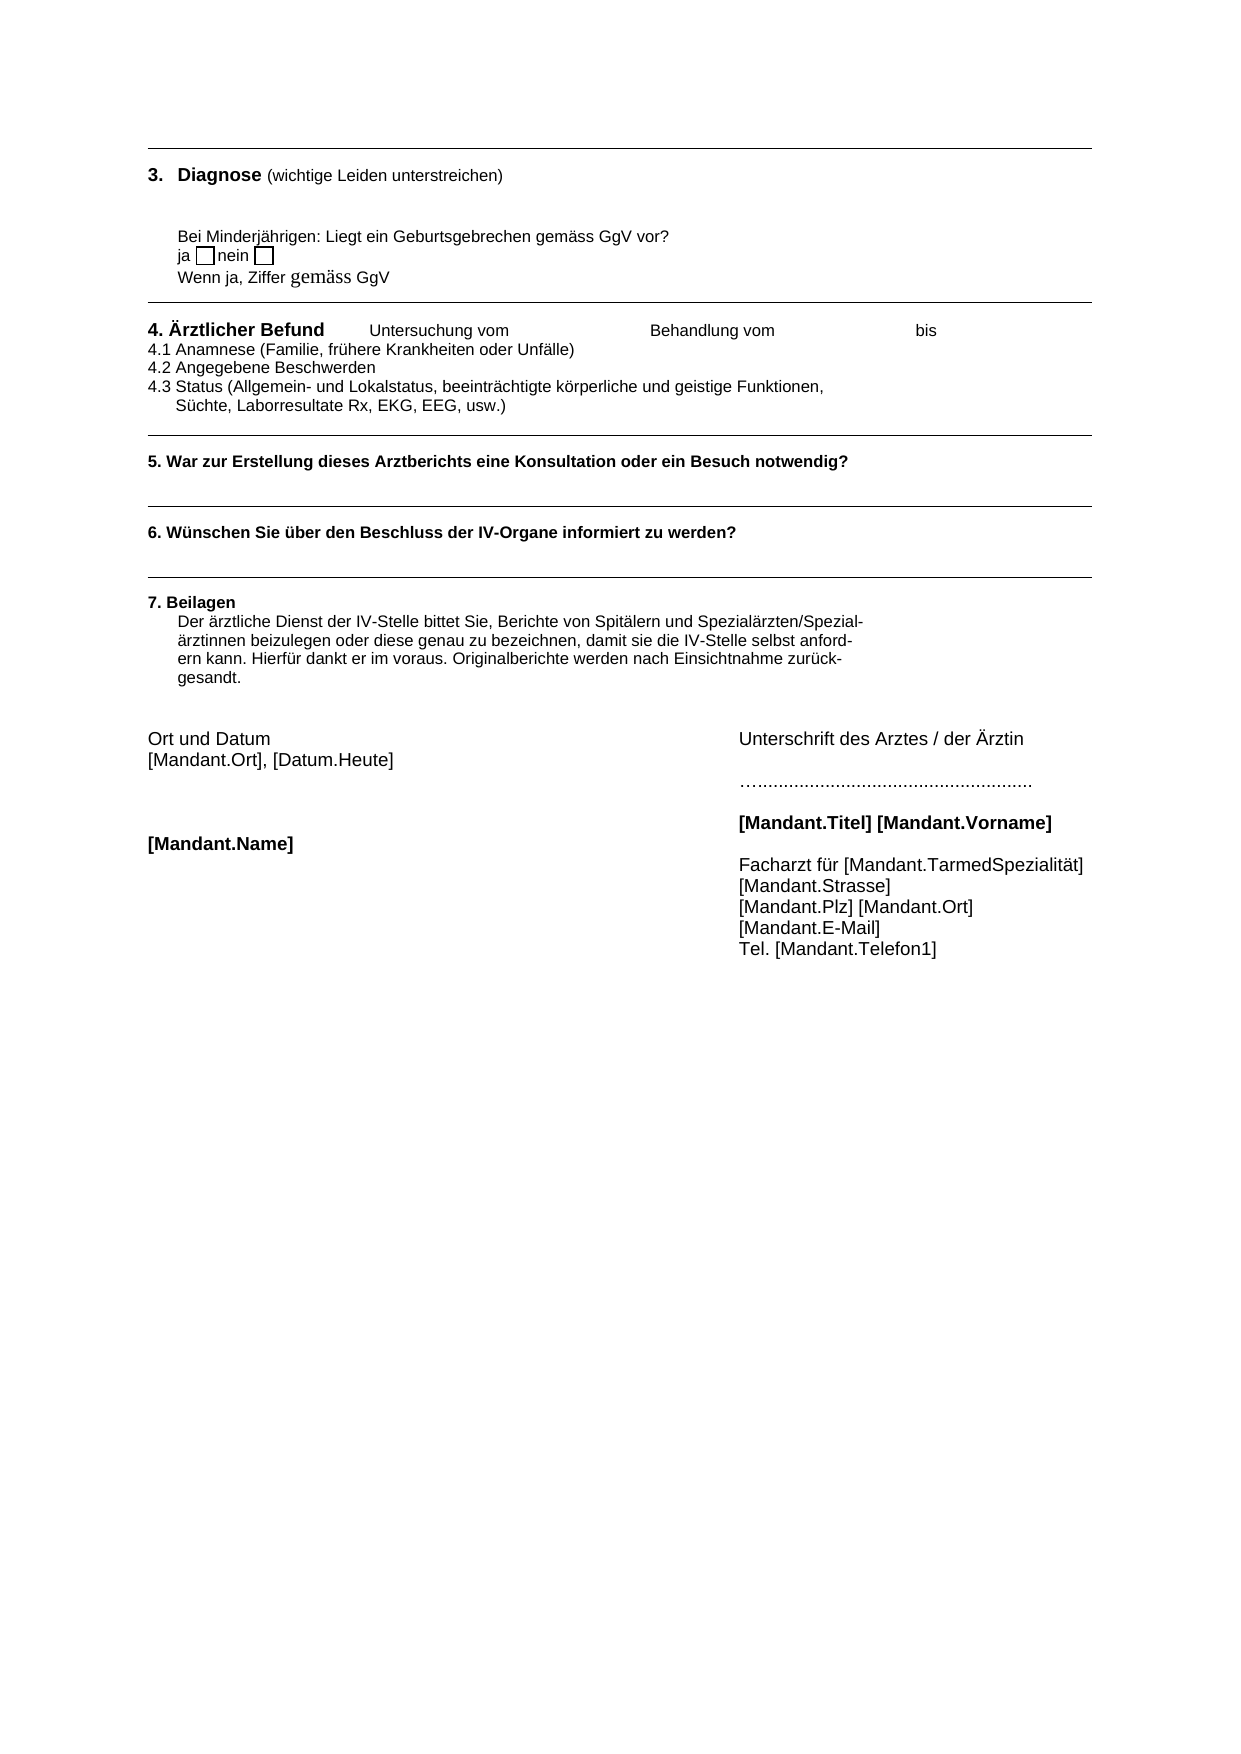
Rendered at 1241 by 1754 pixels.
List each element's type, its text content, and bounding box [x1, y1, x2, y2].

text ern kann. Hierfür dankt er im voraus. Originalberichte werden nach Einsichtnahme zurück- [148, 650, 1092, 668]
text 4.1 Anamnese (Familie, frühere Krankheiten oder Unfälle) [148, 340, 1092, 358]
text …..................................................... [148, 771, 1092, 792]
text Facharzt für [Mandant.TarmedSpezialität] [148, 854, 1092, 875]
text Tel. [Mandant.Telefon1] [148, 938, 1092, 959]
text [Mandant.Strasse] [148, 875, 1092, 896]
text 4.3 Status (Allgemein- und Lokalstatus, beeinträchtigte körperliche und geistige Funktionen, [148, 377, 1092, 396]
text 3. Diagnose (wichtige Leiden unterstreichen) [148, 165, 1092, 186]
text [Mandant.Titel] [Mandant.Vorname] [Mandant.Name] [148, 813, 1092, 854]
text Bei Minderjährigen: Liegt ein Geburtsgebrechen gemäss GgV vor? [148, 227, 1092, 246]
text 7. Beilagen [148, 594, 1092, 612]
text [Mandant.Ort], [Datum.Heute] [148, 750, 1092, 771]
text 4.2 Angegebene Beschwerden [148, 358, 1092, 377]
text Ort und Datum Unterschrift des Arztes / der Ärztin [148, 729, 1092, 750]
text ärztinnen beizulegen oder diese genau zu bezeichnen, damit sie die IV-Stelle selbst anford- [148, 631, 1092, 650]
text 4. Ärztlicher Befund Untersuchung vom Behandlung vom bis [148, 319, 1092, 340]
text ja [148, 246, 196, 265]
text Der ärztliche Dienst der IV-Stelle bittet Sie, Berichte von Spitälern und Spezialärzten/Spezial- [148, 612, 1092, 631]
text gesandt. [148, 668, 1092, 687]
text [Mandant.Plz] [Mandant.Ort] [148, 896, 1092, 917]
text nein [215, 246, 254, 265]
text Wenn ja, Ziffer gemäss GgV [148, 265, 1092, 288]
text 6. Wünschen Sie über den Beschluss der IV-Organe informiert zu werden? [148, 523, 1092, 542]
text 5. War zur Erstellung dieses Arztberichts eine Konsultation oder ein Besuch notwendig? [148, 452, 1092, 471]
text Süchte, Laborresultate Rx, EKG, EEG, usw.) [148, 396, 1092, 414]
text [Mandant.E-Mail] [148, 917, 1092, 938]
text [274, 246, 1092, 265]
